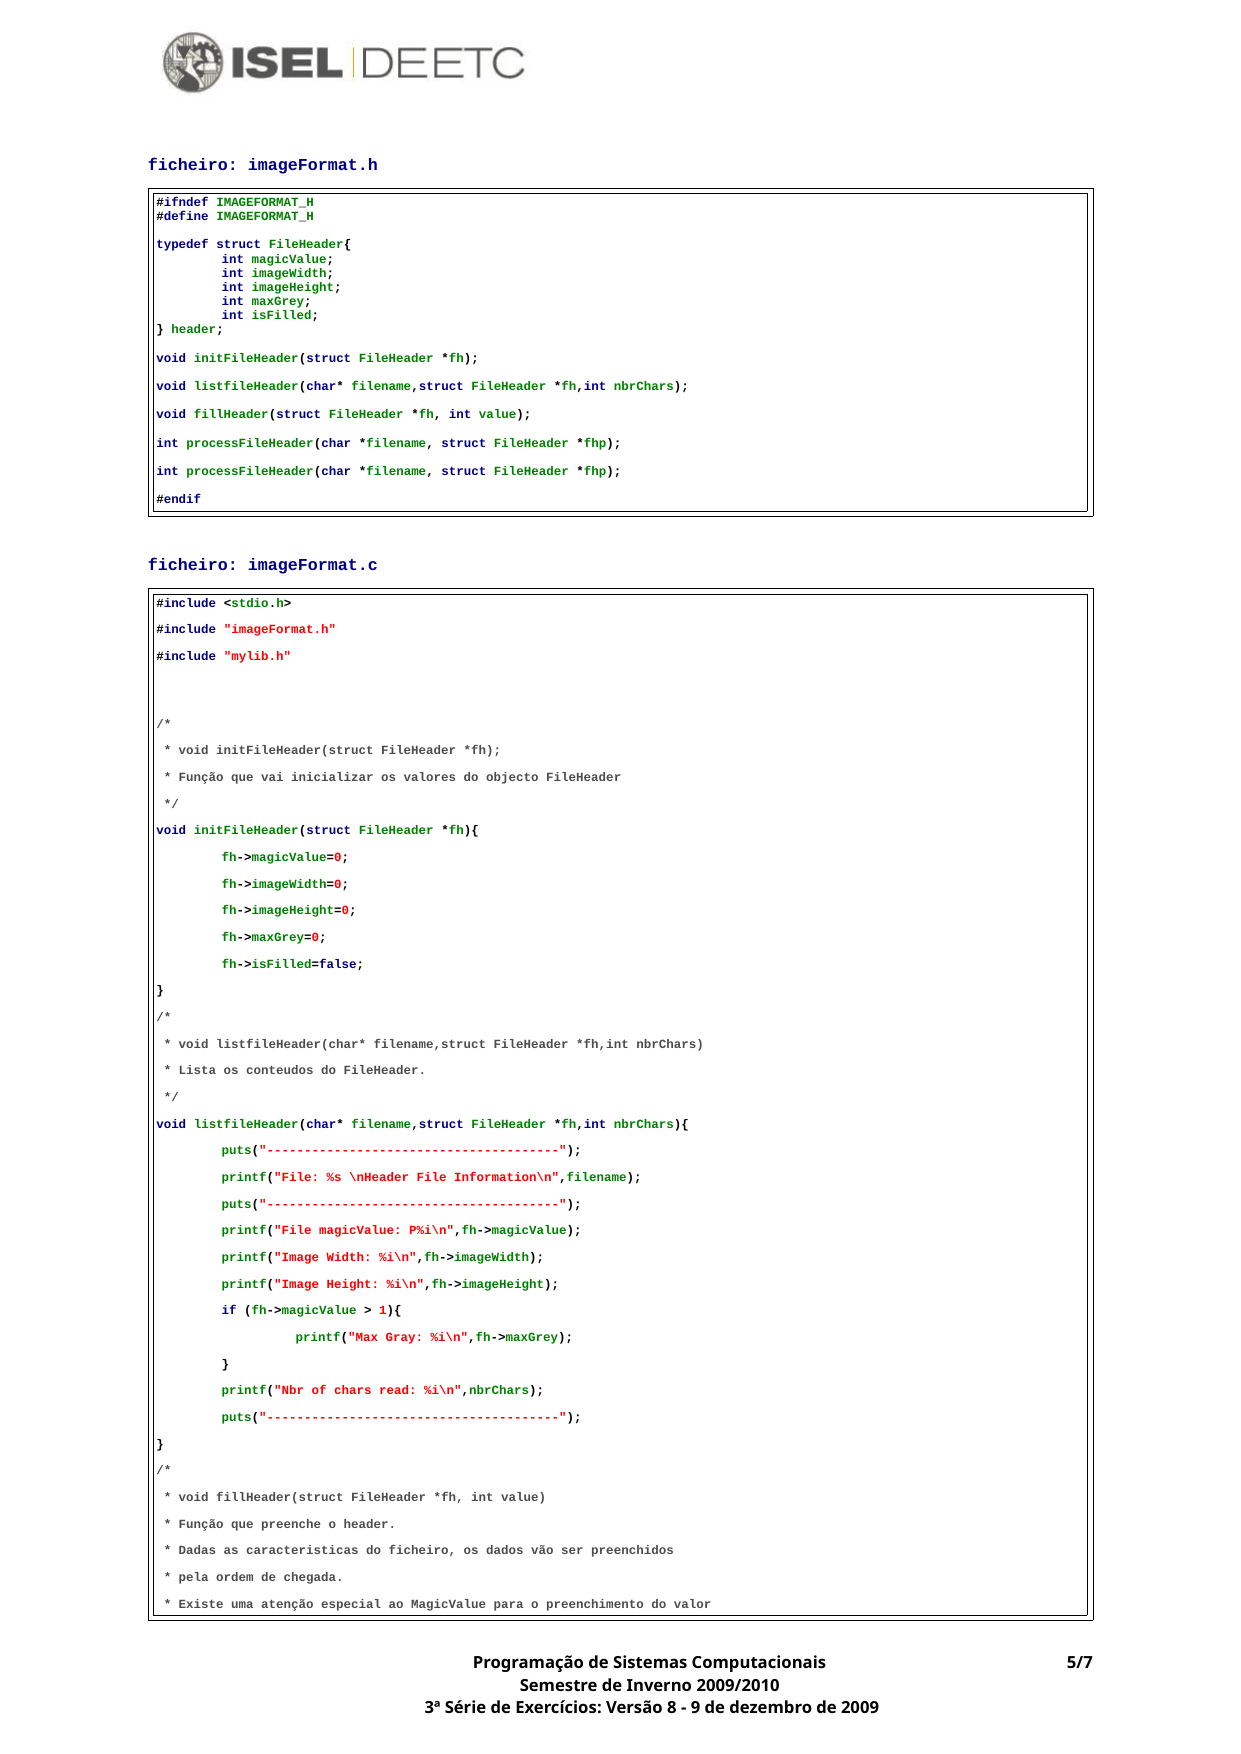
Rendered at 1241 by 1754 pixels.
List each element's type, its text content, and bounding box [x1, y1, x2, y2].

text * Dadas as caracteristicas do ficheiro, os dados vão ser preenchidos [154, 1536, 1087, 1558]
text printf("Image Width: %i\n",fh->imageWidth); [154, 1242, 1087, 1265]
text [149, 1456, 153, 1478]
text #include <stdio.h> [149, 589, 1093, 611]
text puts("---------------------------------------"); [154, 1136, 1087, 1158]
text #include "mylib.h" [154, 642, 1087, 664]
text * Existe uma atenção especial ao MagicValue para o preenchimento do valor [149, 1589, 1093, 1620]
text /* [154, 1002, 1087, 1025]
text [1088, 789, 1093, 812]
text [149, 1349, 153, 1372]
text [1088, 976, 1093, 998]
text * Função que preenche o header. [154, 1509, 1087, 1532]
text #ifndef IMAGEFORMAT_H [154, 194, 1087, 202]
text int processFileHeader(char *filename, struct FileHeader *fhp); [154, 428, 1087, 451]
text [149, 1429, 153, 1452]
text void listfileHeader(char* filename,struct FileHeader *fh,int nbrChars); [154, 372, 1087, 394]
text ficheiro: imageFormat.h [148, 156, 1093, 175]
text [1088, 1429, 1093, 1452]
text */ [154, 789, 1087, 812]
text #define IMAGEFORMAT_H [154, 202, 1087, 224]
text printf("Max Gray: %i\n",fh->maxGrey); [154, 1322, 1087, 1345]
text if (fh->magicValue > 1){ [154, 1296, 1087, 1318]
text [149, 1002, 153, 1025]
text fh->imageWidth=0; [154, 869, 1087, 892]
text /* [154, 709, 1087, 732]
text [1088, 1456, 1093, 1478]
text [149, 1082, 153, 1105]
text int processFileHeader(char *filename, struct FileHeader *fhp); [154, 457, 1087, 479]
text * void listfileHeader(char* filename,struct FileHeader *fh,int nbrChars) [154, 1029, 1087, 1052]
text * Lista os conteudos do FileHeader. [154, 1056, 1087, 1078]
text puts("---------------------------------------"); [154, 1189, 1087, 1212]
text [149, 976, 153, 998]
text void initFileHeader(struct FileHeader *fh); [154, 343, 1087, 366]
text int maxGrey; [154, 287, 1087, 301]
text void initFileHeader(struct FileHeader *fh){ [154, 816, 1087, 838]
text int isFilled; [154, 301, 1087, 315]
text #ifndef IMAGEFORMAT_H [149, 189, 1093, 202]
text typedef struct FileHeader{ [154, 230, 1087, 244]
text * Função que vai inicializar os valores do objecto FileHeader [154, 762, 1087, 785]
text fh->magicValue=0; [154, 842, 1087, 865]
text * void fillHeader(struct FileHeader *fh, int value) [154, 1482, 1087, 1505]
picture [153, 17, 555, 118]
text [1088, 1002, 1093, 1025]
text fh->imageHeight=0; [154, 896, 1087, 918]
text /* [154, 1456, 1087, 1478]
text int imageWidth; [154, 258, 1087, 273]
text printf("Image Height: %i\n",fh->imageHeight); [154, 1269, 1087, 1292]
text } [154, 1349, 1087, 1372]
text [149, 789, 153, 812]
text #include "imageFormat.h" [154, 615, 1087, 638]
text */ [154, 1082, 1087, 1105]
text int imageHeight; [154, 273, 1087, 287]
text [149, 709, 153, 732]
text [1088, 1082, 1093, 1105]
text [1088, 709, 1093, 732]
text [1088, 1349, 1093, 1372]
text puts("---------------------------------------"); [154, 1402, 1087, 1425]
text printf("File magicValue: P%i\n",fh->magicValue); [154, 1216, 1087, 1238]
text } header; [154, 315, 1087, 338]
text ficheiro: imageFormat.c [148, 557, 1093, 576]
text int magicValue; [154, 244, 1087, 258]
text } [154, 1429, 1087, 1452]
text void fillHeader(struct FileHeader *fh, int value); [154, 400, 1087, 423]
text fh->isFilled=false; [154, 949, 1087, 972]
text printf("Nbr of chars read: %i\n",nbrChars); [154, 1376, 1087, 1398]
text #endif [149, 485, 1093, 516]
text fh->maxGrey=0; [154, 922, 1087, 945]
text void listfileHeader(char* filename,struct FileHeader *fh,int nbrChars){ [154, 1109, 1087, 1132]
text } [154, 976, 1087, 998]
text * pela ordem de chegada. [154, 1562, 1087, 1585]
text printf("File: %s \nHeader File Information\n",filename); [154, 1162, 1087, 1185]
text * void initFileHeader(struct FileHeader *fh); [154, 736, 1087, 758]
